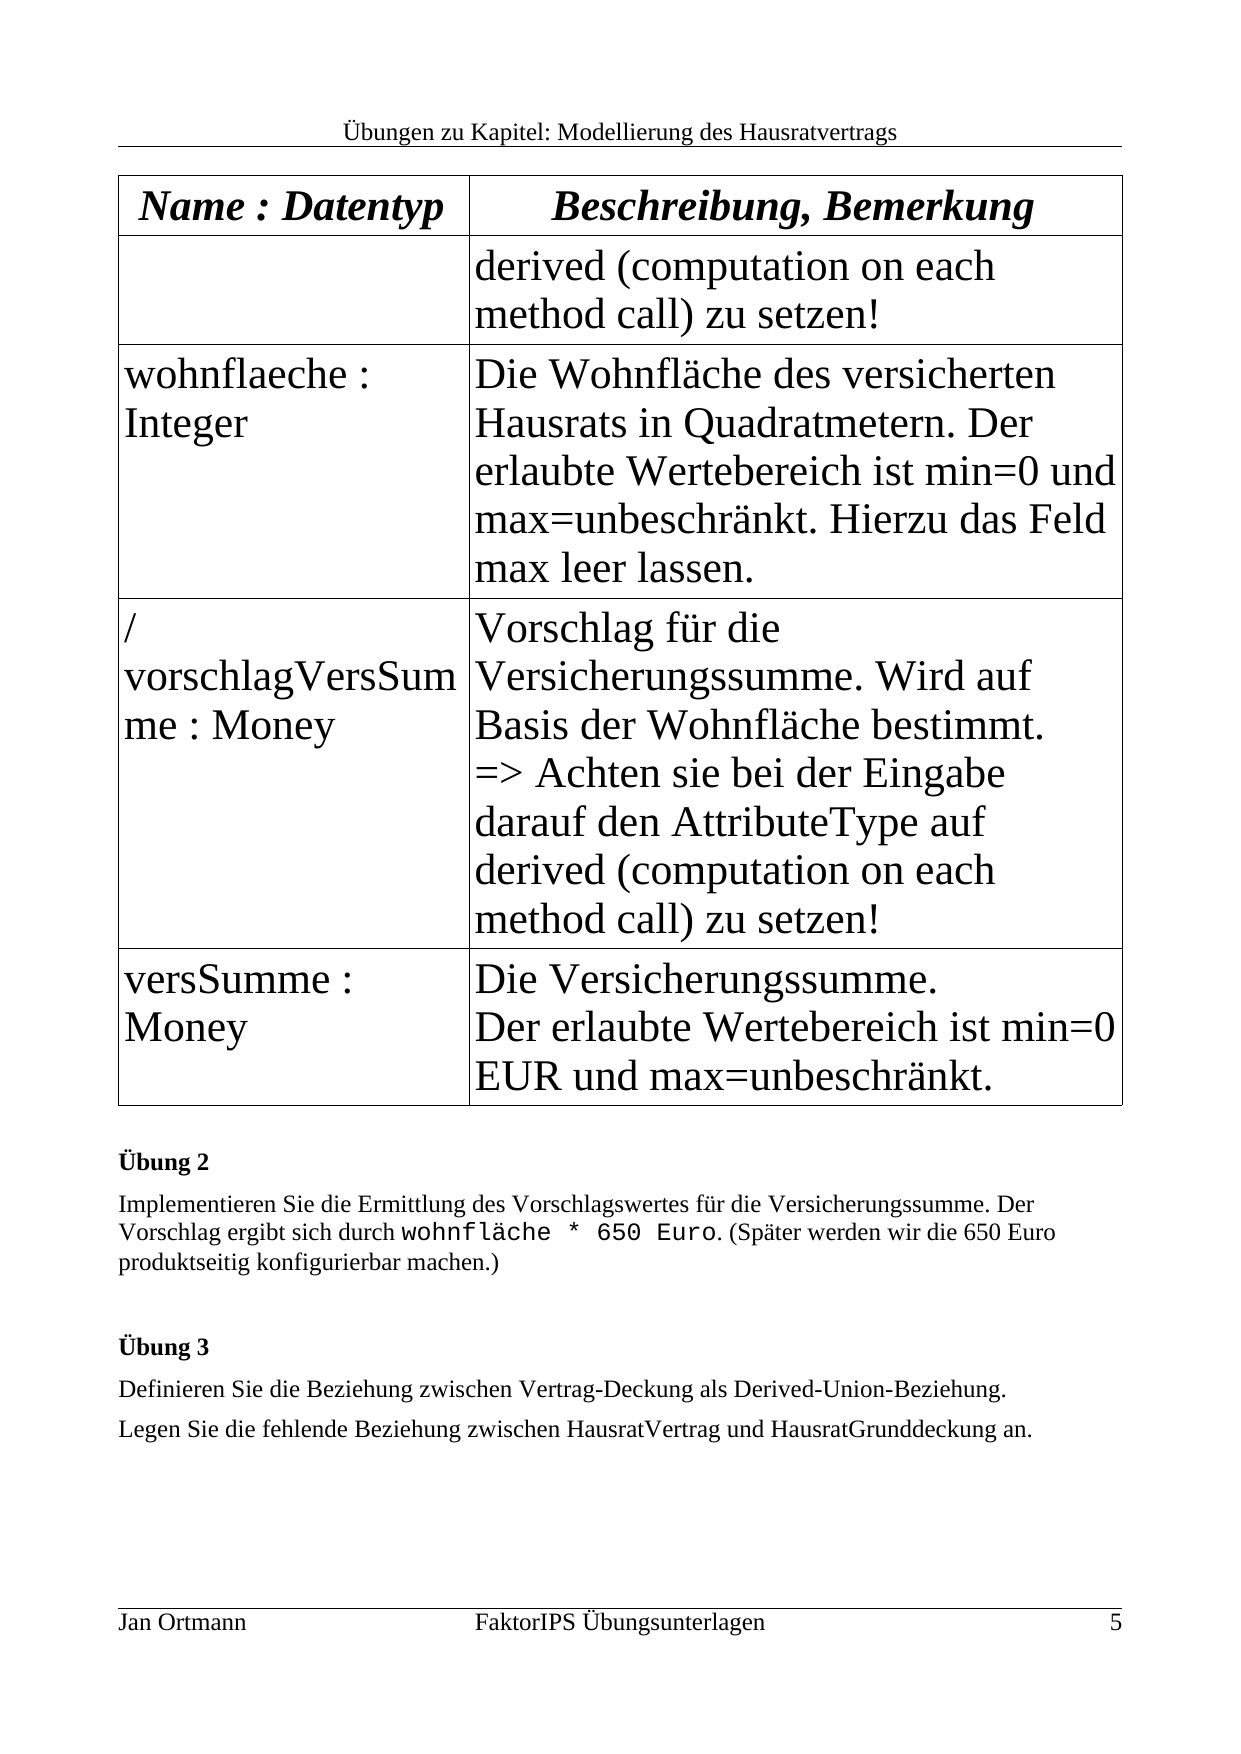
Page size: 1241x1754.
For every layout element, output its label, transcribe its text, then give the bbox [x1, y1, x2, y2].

table_cell Vorschlag für die Versicherungssumme. Wird auf Basis der Wohnfläche bestimmt. => Achten sie bei der Eingabe darauf den AttributeType auf derived (computation on each method call) zu setzen! [470, 599, 1122, 948]
text Definieren Sie die Beziehung zwischen Vertrag-Deckung als Derived-Union-Beziehung. [118, 1375, 1122, 1403]
table_header Beschreibung, Bemerkung [470, 176, 1122, 235]
table_cell [119, 236, 469, 344]
table_cell Die Wohnfläche des versicherten Hausrats in Quadratmetern. Der erlaubte Wertebereich ist min=0 und max=unbeschränkt. Hierzu das Feld max leer lassen. [470, 345, 1122, 598]
table_cell /vorschlagVersSumme : Money [119, 599, 469, 948]
text Übung 2 [118, 1148, 1122, 1175]
table_cell wohnflaeche : Integer [119, 345, 469, 598]
text Legen Sie die fehlende Beziehung zwischen HausratVertrag und HausratGrunddeckung an. [118, 1415, 1122, 1443]
table_cell derived (computation on each method call) zu setzen! [470, 236, 1122, 344]
table_cell versSumme : Money [119, 949, 469, 1105]
table_cell Die Versicherungssumme. Der erlaubte Wertebereich ist min=0 EUR und max=unbeschränkt. [470, 949, 1122, 1105]
text Implementieren Sie die Ermittlung des Vorschlagswertes für die Versicherungssumme. Der Vorschlag ergibt sich durch wohnfläche * 650 Euro. (Später werden wir die 650 Euro produktseitig konfigurierbar machen.) [118, 1190, 1122, 1275]
text Übung 3 [118, 1333, 1122, 1360]
table_header Name : Datentyp [119, 176, 469, 235]
